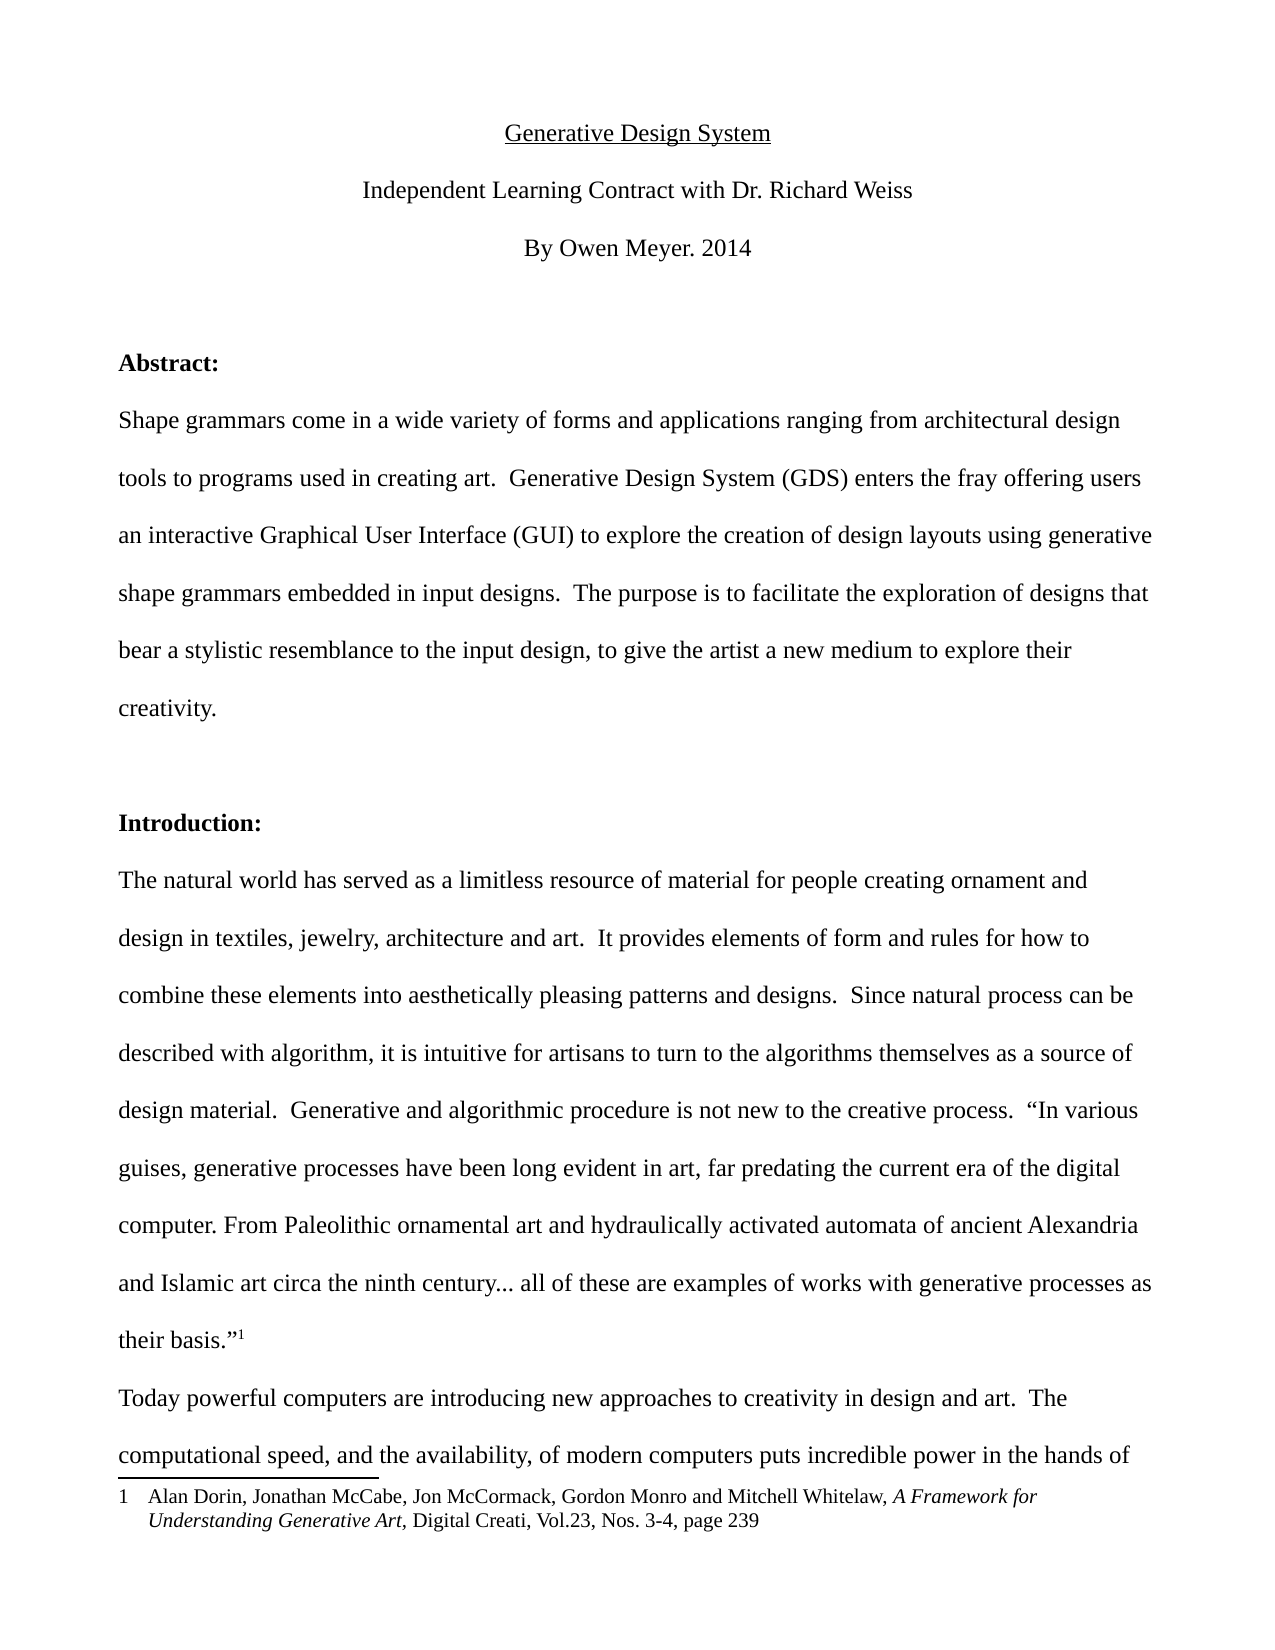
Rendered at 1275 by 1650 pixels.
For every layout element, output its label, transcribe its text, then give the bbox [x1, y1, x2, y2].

text Generative Design System [118, 118, 1157, 147]
text Shape grammars come in a wide variety of forms and applications ranging from architectural design tools to programs used in creating art. Generative Design System (GDS) enters the fray offering users an interactive Graphical User Interface (GUI) to explore the creation of design layouts using generative shape grammars embedded in input designs. The purpose is to facilitate the exploration of designs that bear a stylistic resemblance to the input design, to give the artist a new medium to explore their creativity. [118, 406, 1157, 722]
text By Owen Meyer. 2014 [118, 233, 1157, 262]
text Introduction: [118, 808, 1157, 837]
text Abstract: [118, 348, 1157, 377]
text The natural world has served as a limitless resource of material for people creating ornament and design in textiles, jewelry, architecture and art. It provides elements of form and rules for how to combine these elements into aesthetically pleasing patterns and designs. Since natural process can be described with algorithm, it is intuitive for artisans to turn to the algorithms themselves as a source of design material. Generative and algorithmic procedure is not new to the creative process. “In various guises, generative processes have been long evident in art, far predating the current era of the digital computer. From Paleolithic ornamental art and hydraulically activated automata of ancient Alexandria and Islamic art circa the ninth century... all of these are examples of works with generative processes as their basis.” [118, 866, 1157, 1354]
text Today powerful computers are introducing new approaches to creativity in design and art. The computational speed, and the availability, of modern computers puts incredible power in the hands of [118, 1383, 1157, 1469]
text Alan Dorin, Jonathan McCabe, Jon McCormack, Gordon Monro and Mitchell Whitelaw, A Framework for Understanding Generative Art, Digital Creati, Vol.23, Nos. 3-4, page 239 [118, 1484, 1157, 1532]
text Independent Learning Contract with Dr. Richard Weiss [118, 176, 1157, 204]
